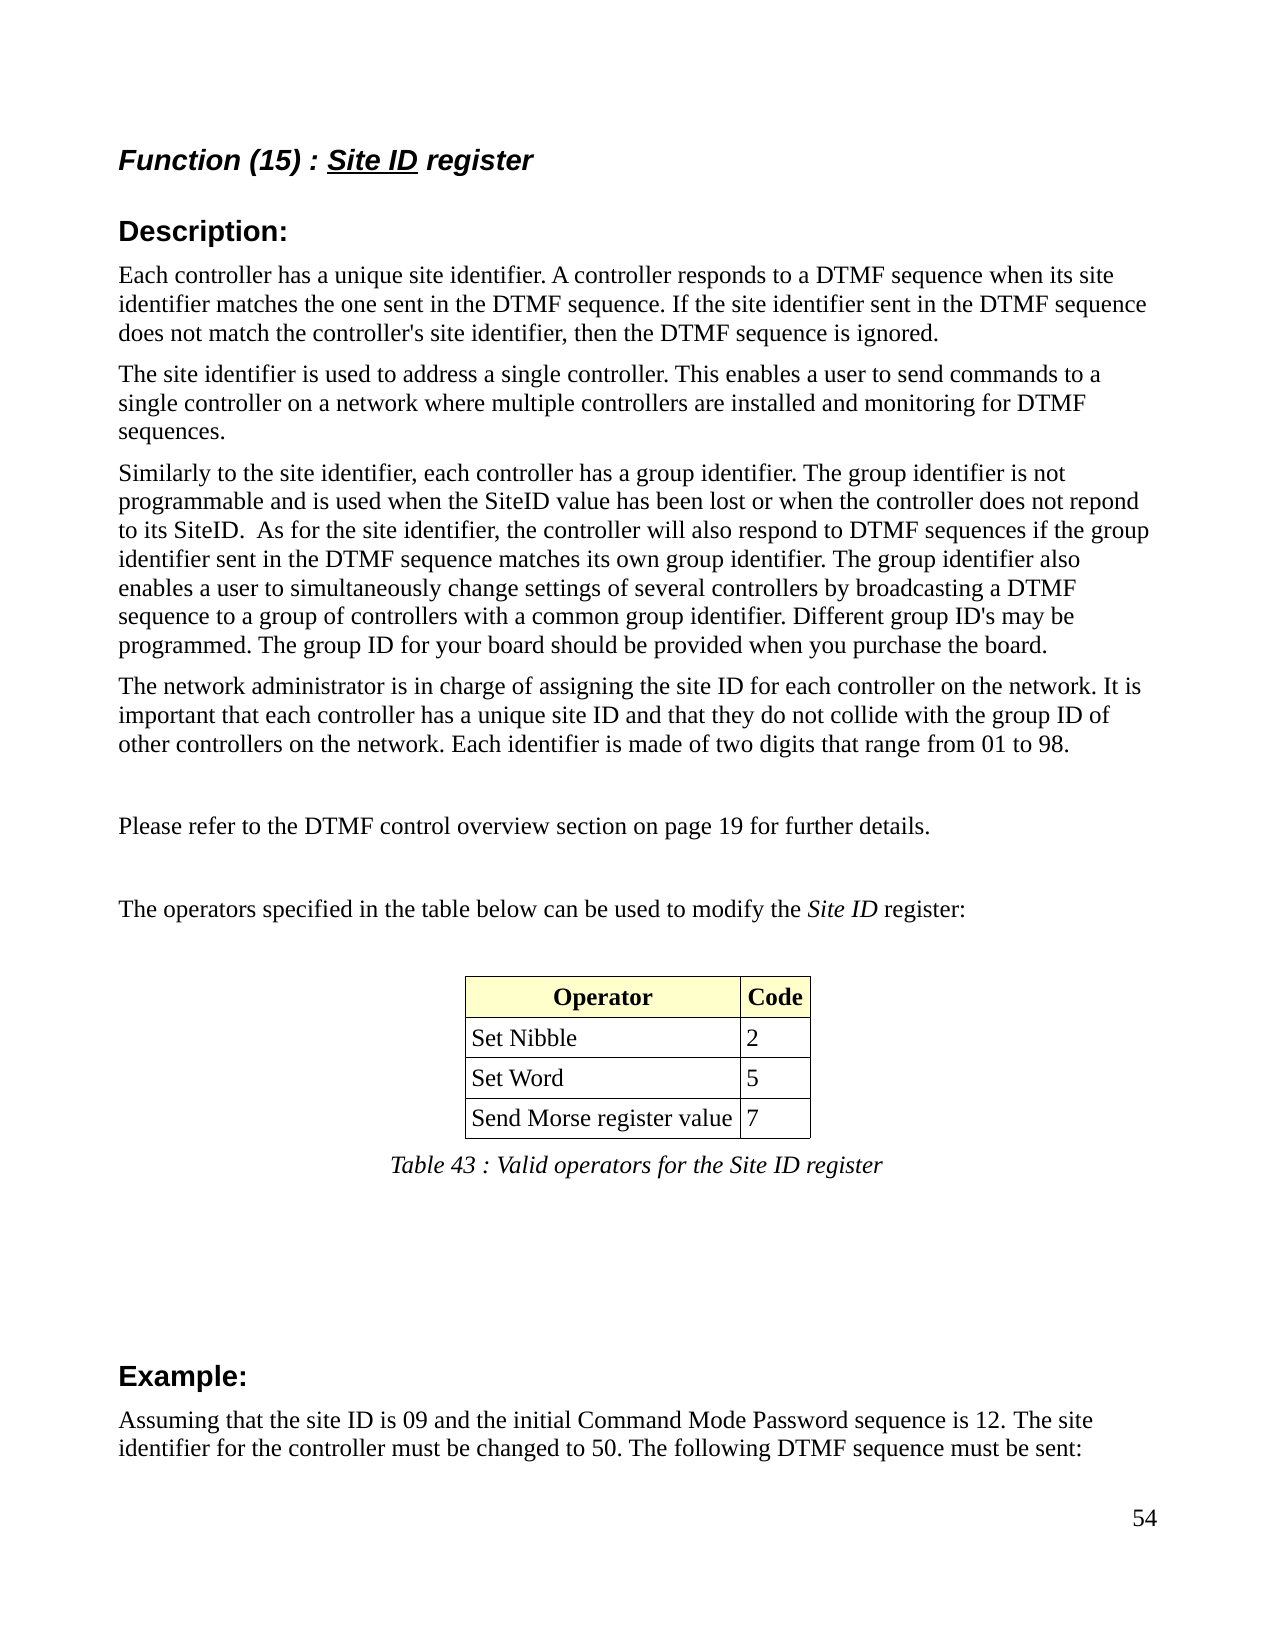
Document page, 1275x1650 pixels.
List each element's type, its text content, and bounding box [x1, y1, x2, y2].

text The site identifier is used to address a single controller. This enables a user to send commands to a single controller on a network where multiple controllers are installed and monitoring for DTMF sequences. [118, 359, 1157, 445]
subtitle Function (15) : Site ID register [118, 143, 1157, 177]
subtitle Description: [118, 214, 1157, 248]
text Assuming that the site ID is 09 and the initial Command Mode Password sequence is 12. The site identifier for the controller must be changed to 50. The following DTMF sequence must be sent: [118, 1405, 1157, 1462]
table_cell 7 [741, 1099, 810, 1138]
table_header Operator [466, 977, 740, 1017]
text The operators specified in the table below can be used to modify the Site ID register: [118, 894, 1157, 923]
text The network administrator is in charge of assigning the site ID for each controller on the network. It is important that each controller has a unique site ID and that they do not collide with the group ID of other controllers on the network. Each identifier is made of two digits that range from 01 to 98. [118, 671, 1157, 758]
table_cell Send Morse register value [466, 1099, 740, 1138]
table_cell 2 [741, 1018, 810, 1057]
table_cell 5 [741, 1058, 810, 1097]
subtitle Example: [118, 1359, 1157, 1392]
text Similarly to the site identifier, each controller has a group identifier. The group identifier is not programmable and is used when the SiteID value has been lost or when the controller does not repond to its SiteID. As for the site identifier, the controller will also respond to DTMF sequences if the group identifier sent in the DTMF sequence matches its own group identifier. The group identifier also enables a user to simultaneously change settings of several controllers by broadcasting a DTMF sequence to a group of controllers with a common group identifier. Different group ID's may be programmed. The group ID for your board should be provided when you purchase the board. [118, 458, 1157, 659]
table_header Code [741, 977, 810, 1017]
text Please refer to the DTMF control overview section on page 19 for further details. [118, 811, 1157, 840]
text Each controller has a unique site identifier. A controller responds to a DTMF sequence when its site identifier matches the one sent in the DTMF sequence. If the site identifier sent in the DTMF sequence does not match the controller's site identifier, then the DTMF sequence is ignored. [118, 260, 1157, 346]
table_cell Set Nibble [466, 1018, 740, 1057]
text Table 43 : Valid operators for the Site ID register [118, 1150, 1157, 1179]
table_cell Set Word [466, 1058, 740, 1097]
